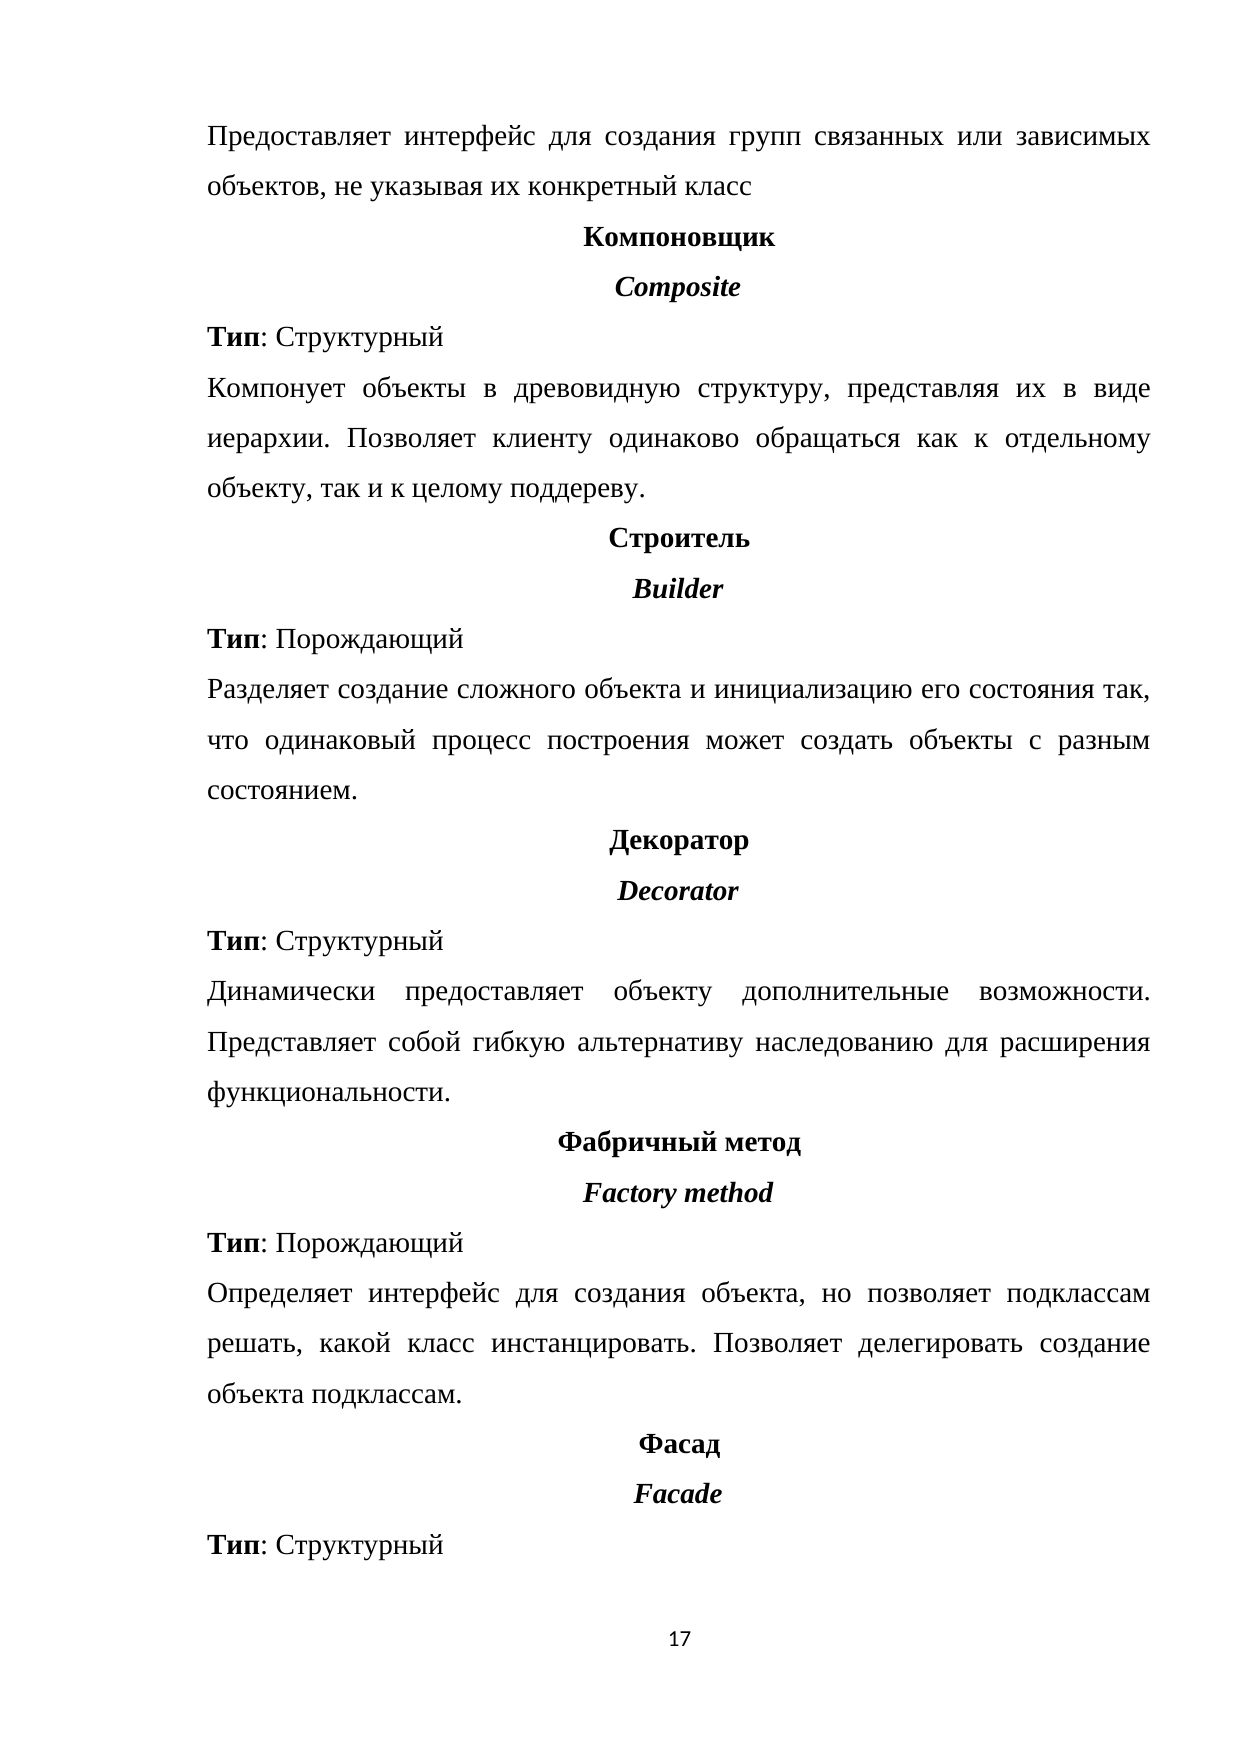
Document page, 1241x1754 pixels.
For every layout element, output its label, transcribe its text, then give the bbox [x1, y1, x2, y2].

text Тип: Порождающий [207, 1225, 1152, 1258]
text Composite [207, 269, 1152, 303]
text Определяет интерфейс для создания объекта, но позволяет подклассам решать, какой класс инстанцировать. Позволяет делегировать создание объекта подклассам. [207, 1275, 1152, 1409]
text Facade [207, 1477, 1152, 1510]
text Тип: Порождающий [207, 621, 1152, 655]
text Тип: Структурный [207, 319, 1152, 353]
text Тип: Структурный [207, 923, 1152, 957]
text Строитель [207, 521, 1152, 554]
text Декоратор [207, 822, 1152, 856]
text Предоставляет интерфейс для создания групп связанных или зависимых объектов, не указывая их конкретный класс [207, 118, 1152, 202]
text Компоновщик [207, 219, 1152, 252]
text Factory method [207, 1175, 1152, 1208]
text Динамически предоставляет объекту дополнительные возможности. Представляет собой гибкую альтернативу наследованию для расширения функциональности. [207, 973, 1152, 1108]
text Фабричный метод [207, 1124, 1152, 1158]
text Decorator [207, 873, 1152, 906]
text Разделяет создание сложного объекта и инициализацию его состояния так, что одинаковый процесс построения может создать объекты с разным состоянием. [207, 672, 1152, 806]
text Фасад [207, 1426, 1152, 1460]
text Компонует объекты в древовидную структуру, представляя их в виде иерархии. Позволяет клиенту одинаково обращаться как к отдельному объекту, так и к целому поддереву. [207, 370, 1152, 504]
text Тип: Структурный [207, 1527, 1152, 1560]
text Builder [207, 571, 1152, 604]
